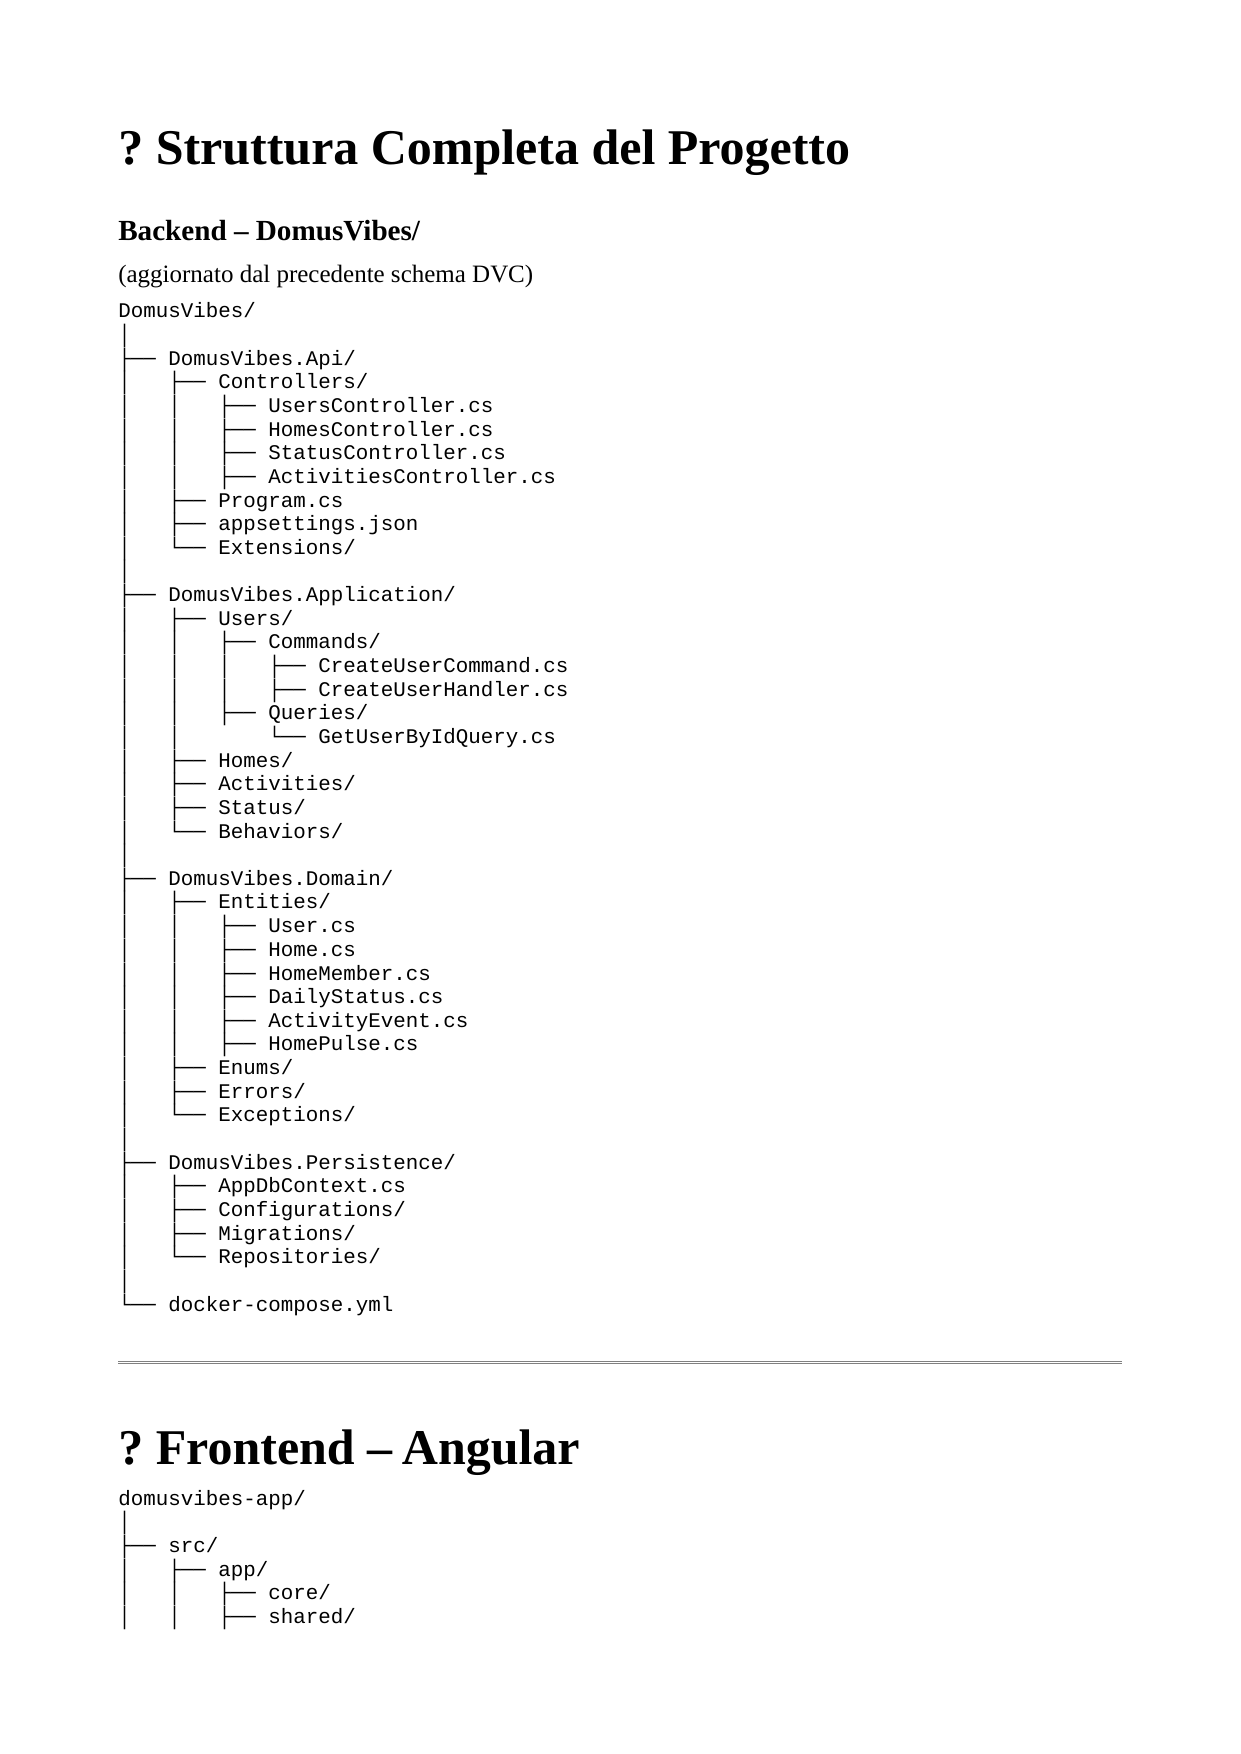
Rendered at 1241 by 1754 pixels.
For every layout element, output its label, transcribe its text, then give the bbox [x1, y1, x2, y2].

text │ │ ├── Home.cs [225, 939, 1122, 962]
text │ ├── Migrations/ [125, 1223, 174, 1246]
text │ ├── Errors/ [125, 1081, 174, 1104]
text │ [125, 1270, 1122, 1293]
text │ │ │ ├── CreateUserHandler.cs [275, 679, 1122, 702]
text │ │ ├── ActivitiesController.cs [175, 466, 224, 489]
subtitle ? Frontend – Angular [118, 1418, 1122, 1475]
text │ └── Extensions/ [125, 537, 1122, 561]
text │ │ ├── HomesController.cs [175, 419, 224, 442]
text │ │ ├── User.cs [118, 915, 1122, 939]
text │ ├── appsettings.json [118, 513, 1122, 537]
text │ [118, 1270, 124, 1293]
text │ │ ├── Home.cs [125, 939, 174, 962]
text domusvibes-app/ [118, 1488, 1122, 1511]
subtitle ? Struttura Completa del Progetto [118, 118, 1122, 176]
text │ ├── Status/ [118, 797, 1122, 821]
text │ └── Behaviors/ [125, 821, 1122, 844]
text │ │ ├── DailyStatus.cs [118, 986, 1122, 1010]
text │ │ ├── HomeMember.cs [118, 962, 1122, 986]
text │ │ │ ├── CreateUserHandler.cs [225, 679, 274, 702]
text │ [118, 561, 1122, 584]
text │ │ │ ├── CreateUserHandler.cs [125, 679, 174, 702]
text │ ├── app/ [175, 1559, 1122, 1582]
text │ ├── Homes/ [125, 750, 174, 773]
text DomusVibes/ [118, 300, 1122, 324]
text └── docker-compose.yml [118, 1293, 1122, 1317]
text │ │ ├── core/ [118, 1582, 1122, 1606]
text │ ├── Homes/ [175, 750, 1122, 773]
text │ │ ├── ActivityEvent.cs [125, 1010, 174, 1033]
text │ │ ├── UsersController.cs [118, 395, 1122, 419]
text ├── DomusVibes.Domain/ [125, 868, 1122, 892]
text ├── src/ [118, 1535, 1122, 1559]
text │ └── Repositories/ [118, 1246, 1122, 1270]
text │ ├── app/ [125, 1559, 174, 1582]
text │ │ ├── Queries/ [118, 702, 1122, 726]
text │ │ ├── ActivitiesController.cs [225, 466, 1122, 489]
text │ │ ├── StatusController.cs [118, 442, 1122, 466]
text │ │ ├── ActivityEvent.cs [225, 1010, 1122, 1033]
text │ │ ├── Commands/ [118, 631, 1122, 655]
text ├── DomusVibes.Api/ [125, 348, 1122, 371]
text │ ├── Program.cs [118, 489, 1122, 513]
text │ │ ├── ActivityEvent.cs [175, 1010, 224, 1033]
text │ │ ├── ActivitiesController.cs [125, 466, 174, 489]
text │ ├── Activities/ [118, 773, 1122, 797]
text (aggiornato dal precedente schema DVC) [118, 259, 1122, 288]
text │ ├── Enums/ [118, 1057, 1122, 1081]
subtitle Backend – DomusVibes/ [118, 213, 1122, 247]
text │ │ ├── Home.cs [175, 939, 224, 962]
text │ ├── Errors/ [175, 1081, 1122, 1104]
text │ ├── AppDbContext.cs [118, 1175, 1122, 1199]
text │ [118, 1128, 1122, 1152]
text │ [118, 1511, 1122, 1535]
text │ ├── Controllers/ [118, 371, 1122, 395]
text │ [118, 844, 1122, 868]
text │ ├── Users/ [125, 608, 174, 631]
text │ │ ├── shared/ [118, 1606, 1122, 1630]
text │ │ │ ├── CreateUserCommand.cs [118, 655, 1122, 679]
text │ ├── Configurations/ [118, 1199, 1122, 1223]
text │ └── Exceptions/ [118, 1104, 1122, 1128]
text │ ├── Entities/ [118, 892, 1122, 915]
text │ ├── Migrations/ [175, 1223, 1122, 1246]
text │ ├── Users/ [175, 608, 1122, 631]
text │ │ └── GetUserByIdQuery.cs [118, 726, 1122, 750]
text ├── DomusVibes.Persistence/ [125, 1152, 1122, 1175]
text │ [118, 324, 1122, 348]
text │ │ ├── HomesController.cs [225, 419, 1122, 442]
text │ │ ├── HomePulse.cs [118, 1033, 1122, 1057]
text │ │ ├── HomesController.cs [125, 419, 174, 442]
text │ │ │ ├── CreateUserHandler.cs [175, 679, 224, 702]
text ├── DomusVibes.Application/ [118, 584, 1122, 608]
